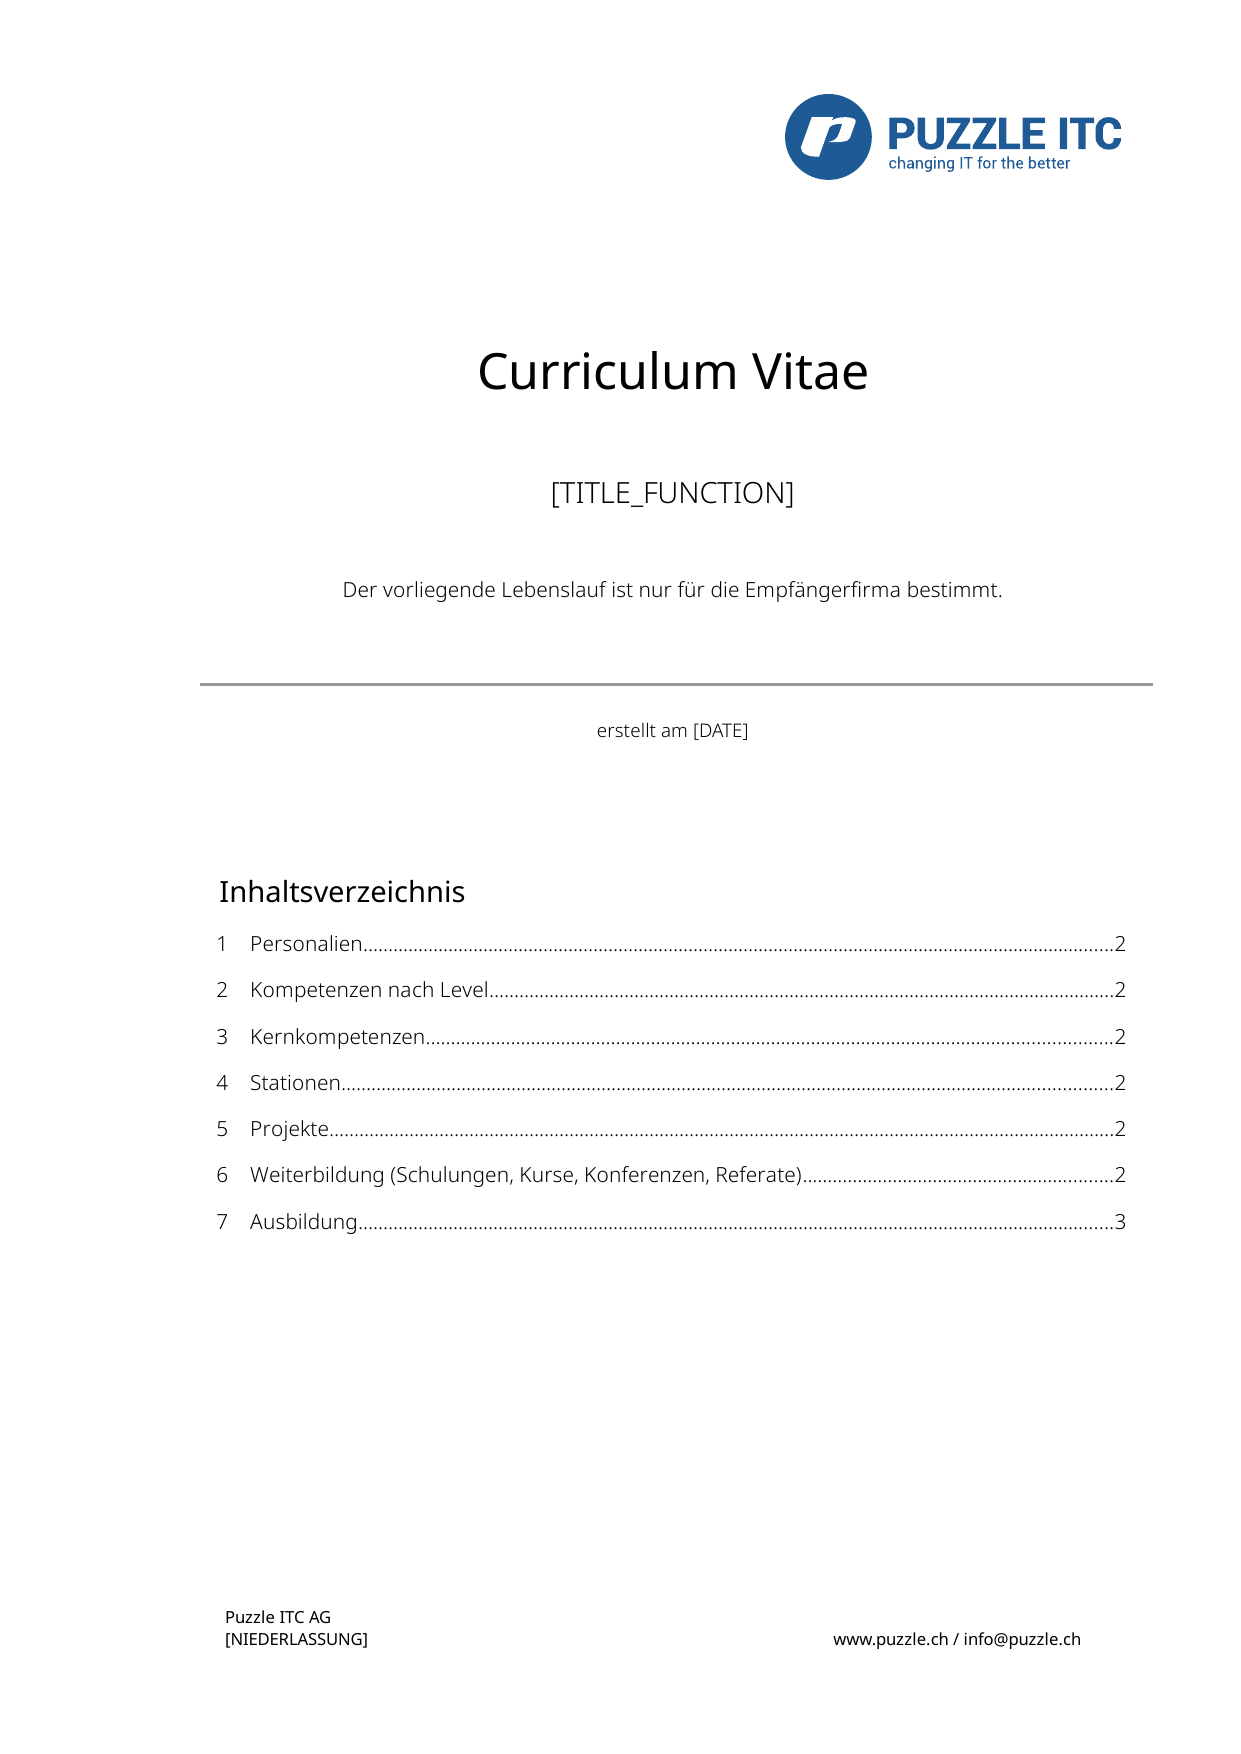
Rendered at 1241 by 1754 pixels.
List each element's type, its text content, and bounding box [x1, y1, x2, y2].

text 1 Personalien 2 [216, 929, 1126, 958]
text 7 Ausbildung 3 [216, 1207, 1126, 1235]
subtitle Inhaltsverzeichnis [219, 872, 1126, 911]
text 2 Kompetenzen nach Level 2 [216, 975, 1126, 1004]
text Der vorliegende Lebenslauf ist nur für die Empfängerfirma bestimmt. [299, 575, 1052, 603]
text 5 Projekte 2 [216, 1114, 1126, 1143]
text [TITLE_FUNCTION] [219, 472, 1126, 512]
text 6 Weiterbildung (Schulungen, Kurse, Konferenzen, Referate) 2 [216, 1160, 1126, 1189]
text 4 Stationen 2 [216, 1068, 1126, 1096]
text 3 Kernkompetenzen 2 [216, 1022, 1126, 1050]
text erstellt am [DATE] [219, 717, 1126, 743]
text Curriculum Vitae [218, 336, 1127, 404]
